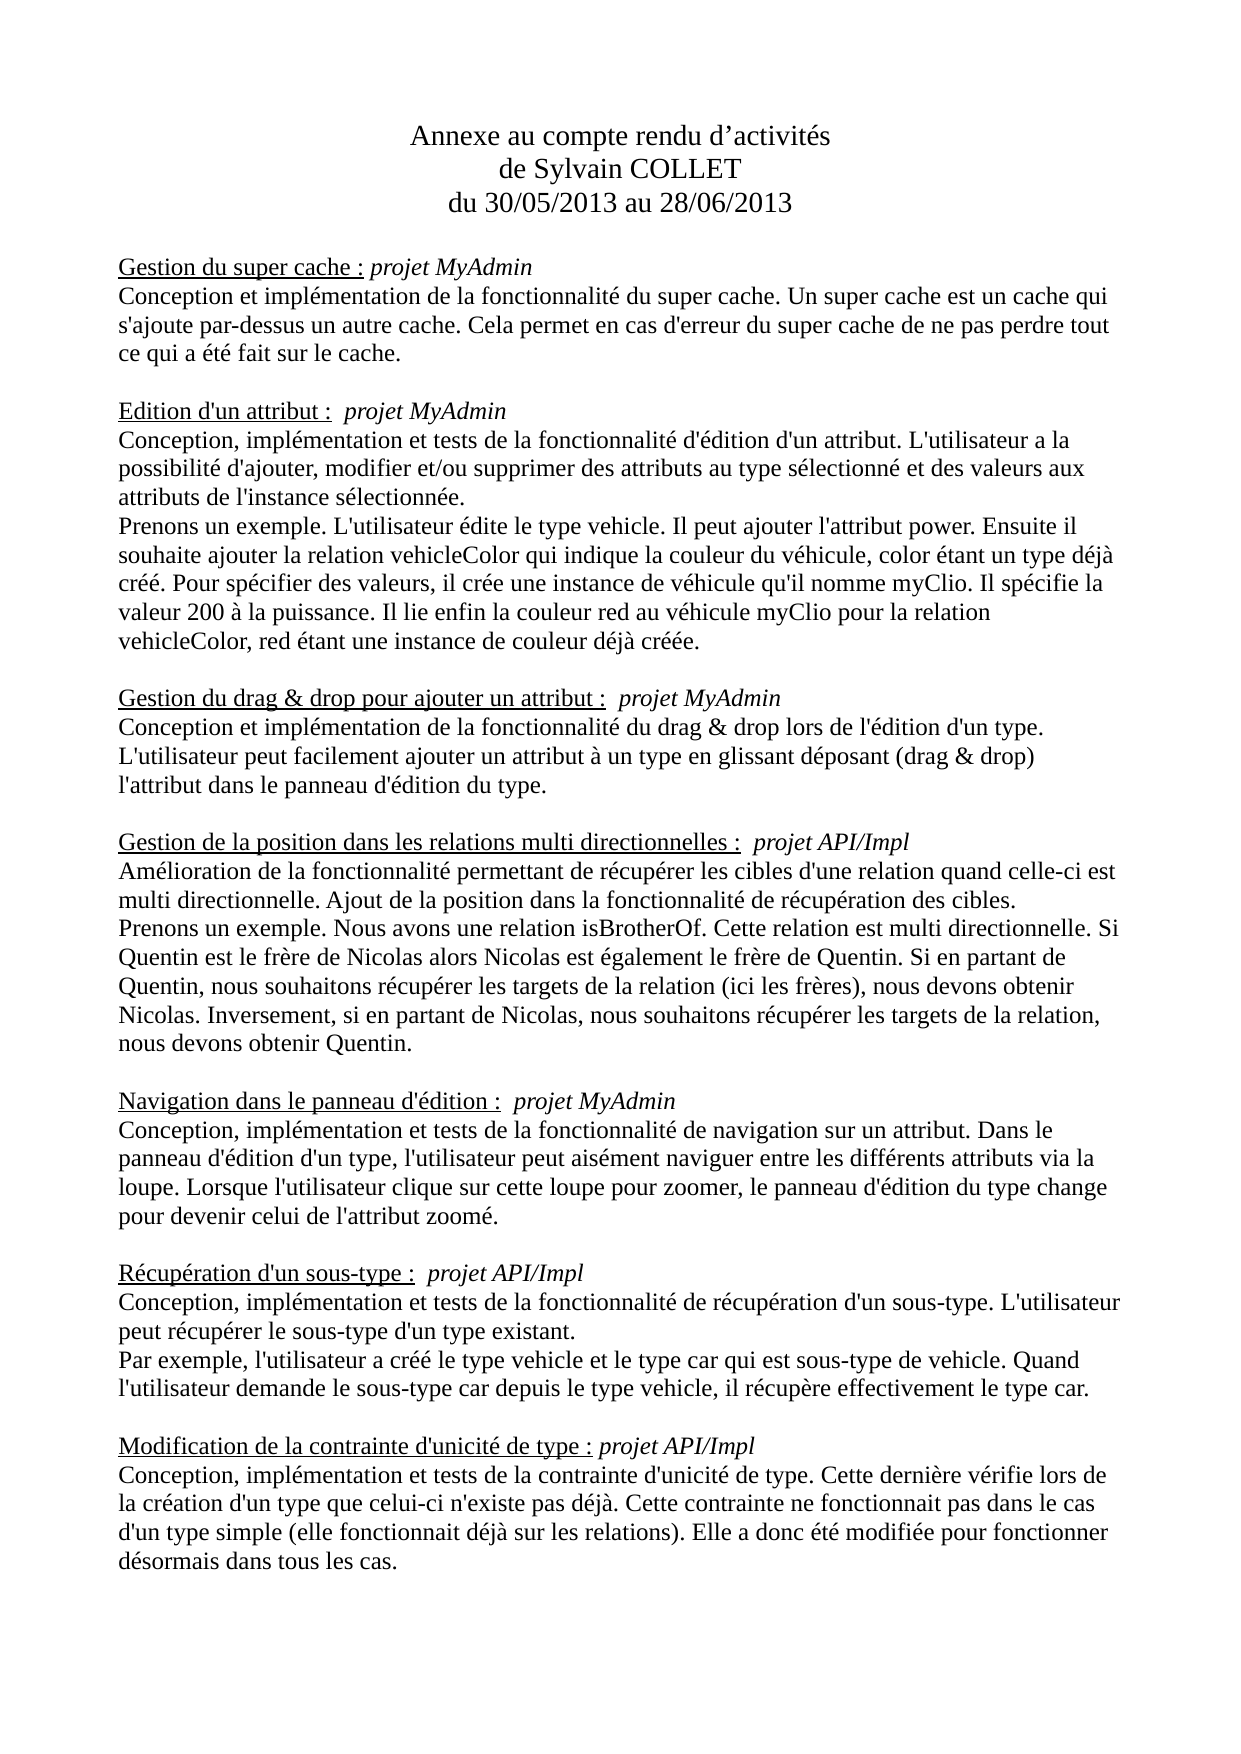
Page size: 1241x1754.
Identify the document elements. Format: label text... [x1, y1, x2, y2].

text Gestion du drag & drop pour ajouter un attribut : projet MyAdmin [118, 683, 1122, 712]
text Prenons un exemple. Nous avons une relation isBrotherOf. Cette relation est multi directionnelle. Si Quentin est le frère de Nicolas alors Nicolas est également le frère de Quentin. Si en partant de Quentin, nous souhaitons récupérer les targets de la relation (ici les frères), nous devons obtenir Nicolas. Inversement, si en partant de Nicolas, nous souhaitons récupérer les targets de la relation, nous devons obtenir Quentin. [118, 913, 1122, 1057]
text Conception, implémentation et tests de la fonctionnalité de navigation sur un attribut. Dans le panneau d'édition d'un type, l'utilisateur peut aisément naviguer entre les différents attributs via la loupe. Lorsque l'utilisateur clique sur cette loupe pour zoomer, le panneau d'édition du type change pour devenir celui de l'attribut zoomé. [118, 1115, 1122, 1230]
text Par exemple, l'utilisateur a créé le type vehicle et le type car qui est sous-type de vehicle. Quand l'utilisateur demande le sous-type car depuis le type vehicle, il récupère effectivement le type car. [118, 1345, 1122, 1402]
text Gestion du super cache : projet MyAdmin [118, 252, 1122, 281]
text Conception, implémentation et tests de la fonctionnalité d'édition d'un attribut. L'utilisateur a la possibilité d'ajouter, modifier et/ou supprimer des attributs au type sélectionné et des valeurs aux attributs de l'instance sélectionnée. [118, 425, 1122, 511]
text Récupération d'un sous-type : projet API/Impl [118, 1258, 1122, 1287]
text Annexe au compte rendu d’activités [118, 118, 1122, 152]
text Gestion de la position dans les relations multi directionnelles : projet API/Impl [118, 827, 1122, 856]
text Amélioration de la fonctionnalité permettant de récupérer les cibles d'une relation quand celle-ci est multi directionnelle. Ajout de la position dans la fonctionnalité de récupération des cibles. [118, 856, 1122, 913]
text Modification de la contrainte d'unicité de type : projet API/Impl [118, 1431, 1122, 1460]
text du 30/05/2013 au 28/06/2013 [118, 185, 1122, 219]
text Conception et implémentation de la fonctionnalité du super cache. Un super cache est un cache qui s'ajoute par-dessus un autre cache. Cela permet en cas d'erreur du super cache de ne pas perdre tout ce qui a été fait sur le cache. [118, 281, 1122, 367]
text Edition d'un attribut : projet MyAdmin [118, 396, 1122, 425]
text Prenons un exemple. L'utilisateur édite le type vehicle. Il peut ajouter l'attribut power. Ensuite il souhaite ajouter la relation vehicleColor qui indique la couleur du véhicule, color étant un type déjà créé. Pour spécifier des valeurs, il crée une instance de véhicule qu'il nomme myClio. Il spécifie la valeur 200 à la puissance. Il lie enfin la couleur red au véhicule myClio pour la relation vehicleColor, red étant une instance de couleur déjà créée. [118, 511, 1122, 655]
text Navigation dans le panneau d'édition : projet MyAdmin [118, 1086, 1122, 1115]
text Conception et implémentation de la fonctionnalité du drag & drop lors de l'édition d'un type. L'utilisateur peut facilement ajouter un attribut à un type en glissant déposant (drag & drop) l'attribut dans le panneau d'édition du type. [118, 712, 1122, 798]
text de Sylvain COLLET [118, 152, 1122, 185]
text Conception, implémentation et tests de la contrainte d'unicité de type. Cette dernière vérifie lors de la création d'un type que celui-ci n'existe pas déjà. Cette contrainte ne fonctionnait pas dans le cas d'un type simple (elle fonctionnait déjà sur les relations). Elle a donc été modifiée pour fonctionner désormais dans tous les cas. [118, 1460, 1122, 1575]
text Conception, implémentation et tests de la fonctionnalité de récupération d'un sous-type. L'utilisateur peut récupérer le sous-type d'un type existant. [118, 1287, 1122, 1345]
